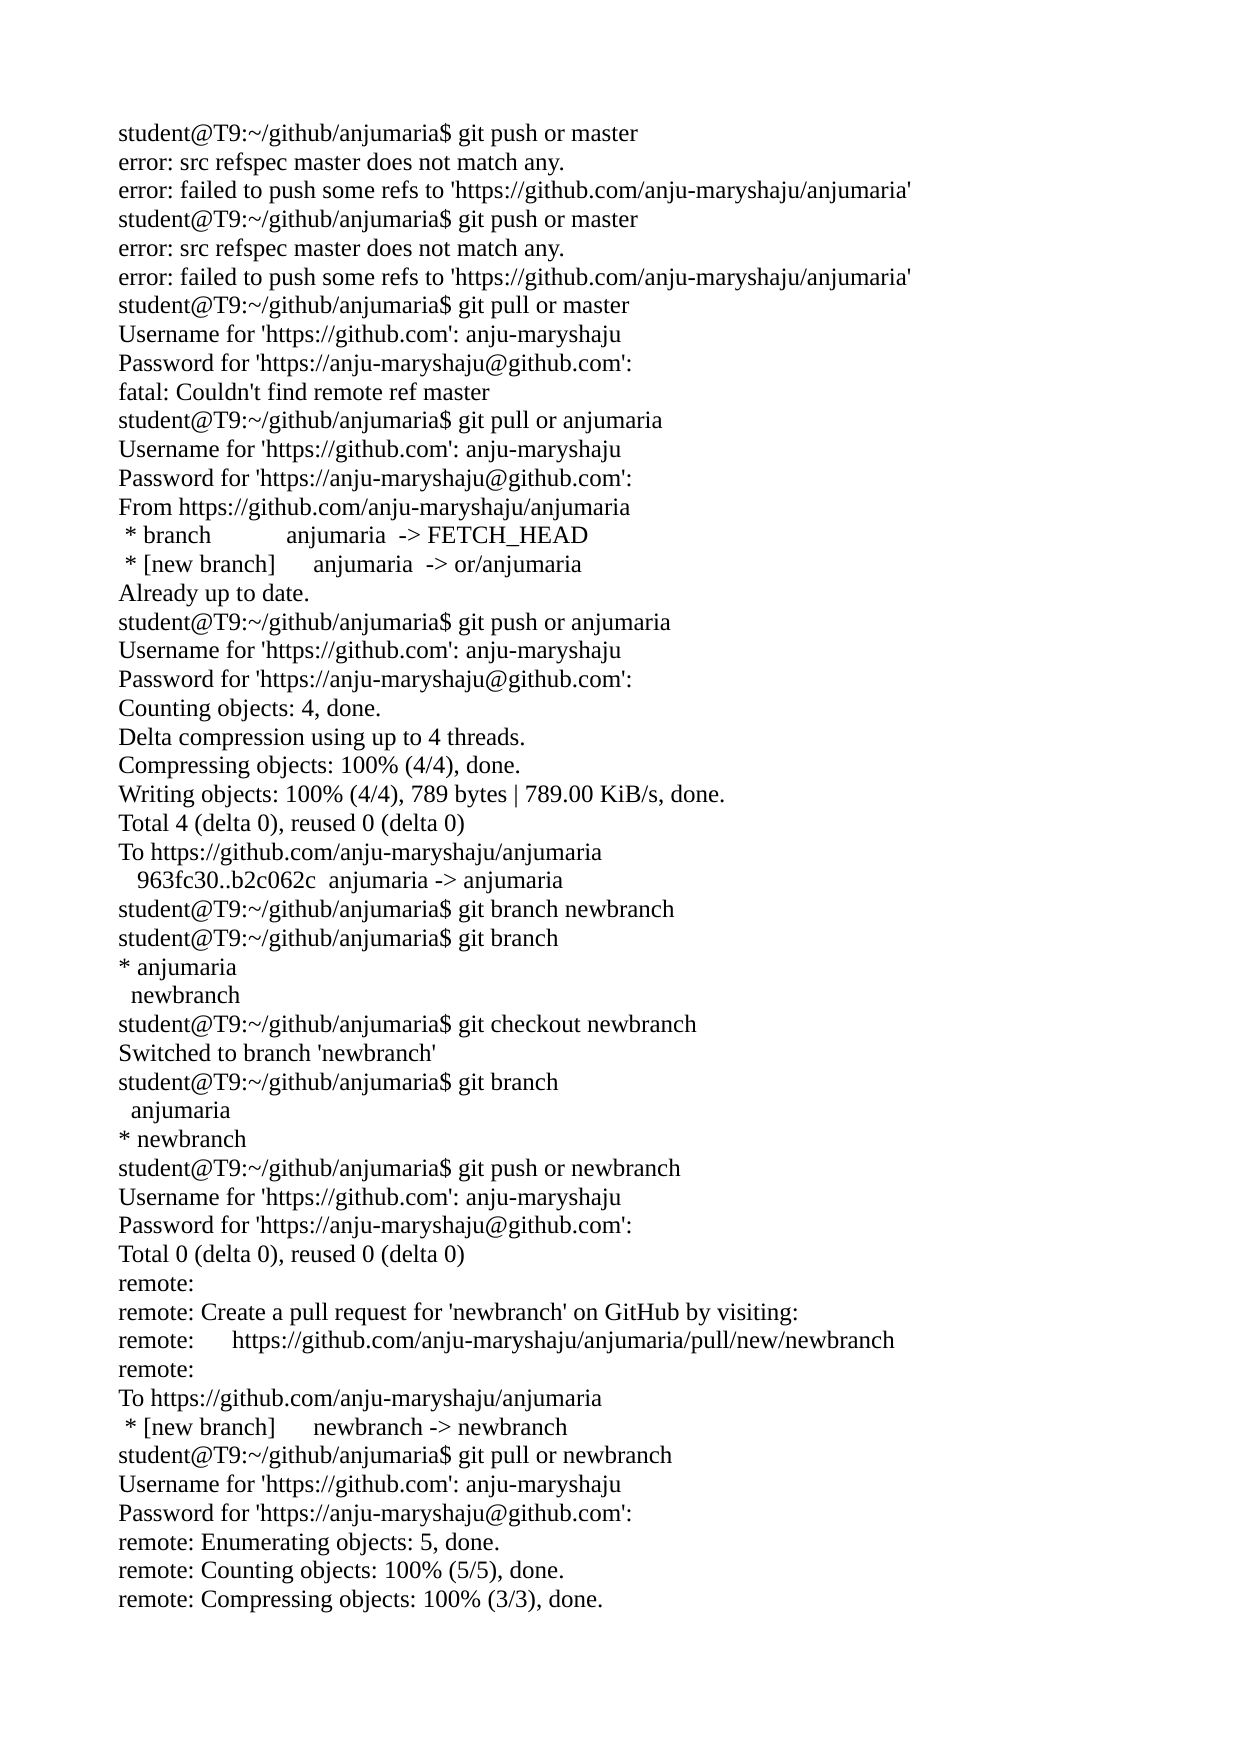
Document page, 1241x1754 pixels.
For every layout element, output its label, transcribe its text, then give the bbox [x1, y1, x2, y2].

text * branch anjumaria -> FETCH_HEAD [118, 521, 1122, 549]
text student@T9:~/github/anjumaria$ git branch [118, 1067, 1122, 1096]
text error: src refspec master does not match any. [118, 147, 1122, 176]
text Password for 'https://anju-maryshaju@github.com': [118, 348, 1122, 377]
text Switched to branch 'newbranch' [118, 1038, 1122, 1067]
text remote: [118, 1268, 1122, 1297]
text Counting objects: 4, done. [118, 693, 1122, 722]
text 963fc30..b2c062c anjumaria -> anjumaria [118, 866, 1122, 894]
text remote: https://github.com/anju-maryshaju/anjumaria/pull/new/newbranch [118, 1326, 1122, 1354]
text error: failed to push some refs to 'https://github.com/anju-maryshaju/anjumaria' [118, 176, 1122, 204]
text student@T9:~/github/anjumaria$ git pull or master [118, 291, 1122, 319]
text Username for 'https://github.com': anju-maryshaju [118, 636, 1122, 664]
text remote: Enumerating objects: 5, done. [118, 1527, 1122, 1556]
text remote: Create a pull request for 'newbranch' on GitHub by visiting: [118, 1297, 1122, 1326]
text * newbranch [118, 1124, 1122, 1153]
text Writing objects: 100% (4/4), 789 bytes | 789.00 KiB/s, done. [118, 779, 1122, 808]
text student@T9:~/github/anjumaria$ git push or anjumaria [118, 607, 1122, 636]
text Total 0 (delta 0), reused 0 (delta 0) [118, 1239, 1122, 1268]
text Password for 'https://anju-maryshaju@github.com': [118, 1211, 1122, 1239]
text student@T9:~/github/anjumaria$ git push or master [118, 204, 1122, 233]
text Username for 'https://github.com': anju-maryshaju [118, 1182, 1122, 1211]
text * [new branch] anjumaria -> or/anjumaria [118, 549, 1122, 578]
text To https://github.com/anju-maryshaju/anjumaria [118, 837, 1122, 866]
text Already up to date. [118, 578, 1122, 607]
text fatal: Couldn't find remote ref master [118, 377, 1122, 406]
text student@T9:~/github/anjumaria$ git checkout newbranch [118, 1009, 1122, 1038]
text student@T9:~/github/anjumaria$ git push or newbranch [118, 1153, 1122, 1182]
text student@T9:~/github/anjumaria$ git branch [118, 923, 1122, 952]
text From https://github.com/anju-maryshaju/anjumaria [118, 492, 1122, 521]
text Compressing objects: 100% (4/4), done. [118, 751, 1122, 779]
text Password for 'https://anju-maryshaju@github.com': [118, 664, 1122, 693]
text anjumaria [118, 1096, 1122, 1124]
text remote: Counting objects: 100% (5/5), done. [118, 1556, 1122, 1584]
text error: src refspec master does not match any. [118, 233, 1122, 262]
text Username for 'https://github.com': anju-maryshaju [118, 319, 1122, 348]
text student@T9:~/github/anjumaria$ git push or master [118, 118, 1122, 147]
text * [new branch] newbranch -> newbranch [118, 1412, 1122, 1441]
text newbranch [118, 981, 1122, 1009]
text error: failed to push some refs to 'https://github.com/anju-maryshaju/anjumaria' [118, 262, 1122, 291]
text To https://github.com/anju-maryshaju/anjumaria [118, 1383, 1122, 1412]
text remote: Compressing objects: 100% (3/3), done. [118, 1584, 1122, 1613]
text Username for 'https://github.com': anju-maryshaju [118, 1469, 1122, 1498]
text student@T9:~/github/anjumaria$ git pull or anjumaria [118, 406, 1122, 434]
text Total 4 (delta 0), reused 0 (delta 0) [118, 808, 1122, 837]
text student@T9:~/github/anjumaria$ git branch newbranch [118, 894, 1122, 923]
text student@T9:~/github/anjumaria$ git pull or newbranch [118, 1441, 1122, 1469]
text Username for 'https://github.com': anju-maryshaju [118, 434, 1122, 463]
text * anjumaria [118, 952, 1122, 981]
text Password for 'https://anju-maryshaju@github.com': [118, 1498, 1122, 1527]
text Delta compression using up to 4 threads. [118, 722, 1122, 751]
text Password for 'https://anju-maryshaju@github.com': [118, 463, 1122, 492]
text remote: [118, 1354, 1122, 1383]
